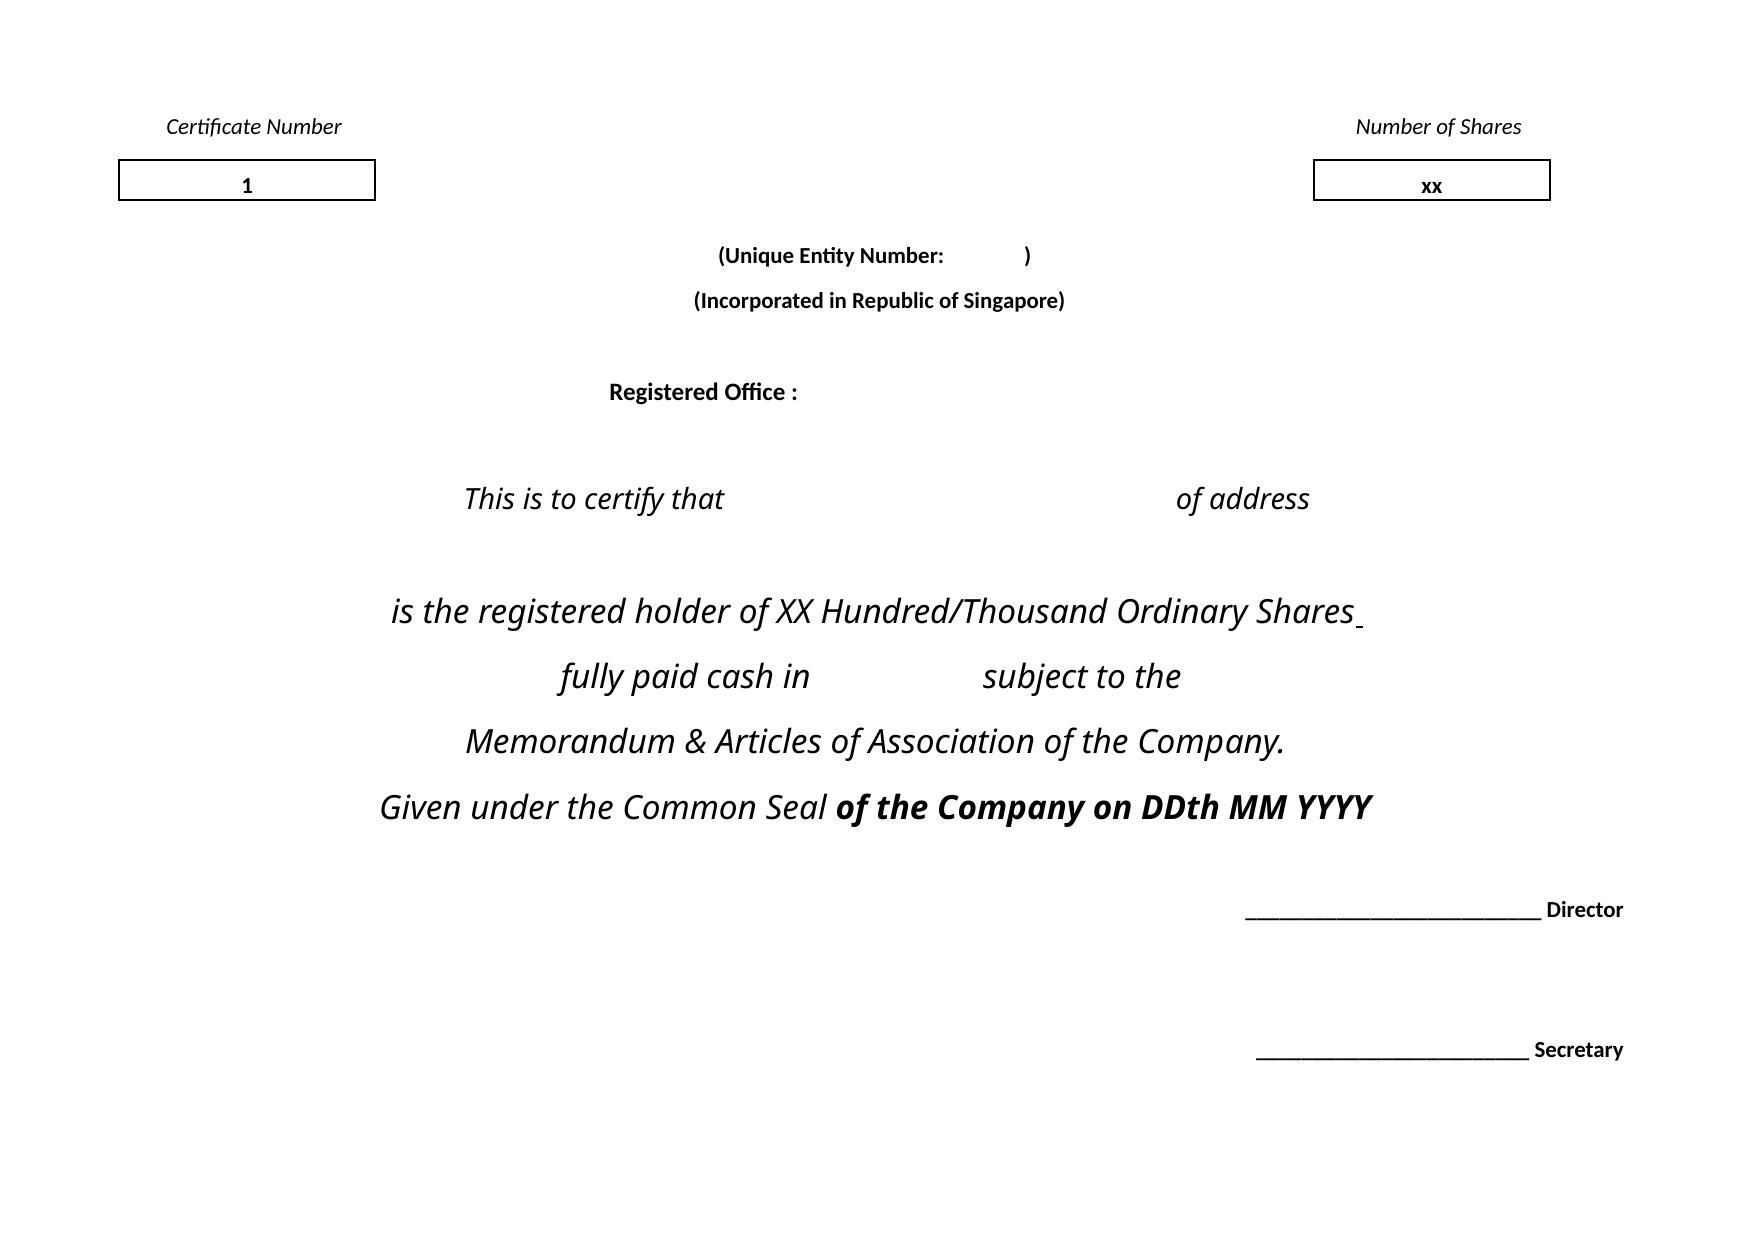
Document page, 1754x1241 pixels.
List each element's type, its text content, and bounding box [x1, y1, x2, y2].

table_header [376, 159, 623, 199]
text <get_director1(o.id)['name']> [130, 942, 1624, 970]
text is the registered holder of XX Hundred/Thousand Ordinary Shares [130, 588, 1624, 633]
text (Unique Entity Number: <o.uen>) [130, 242, 1624, 269]
table_header 1 [120, 161, 374, 199]
text <get_secretary(o.id)> [130, 1082, 1624, 1109]
text Certificate Number Number of Shares [130, 112, 1624, 140]
text Memorandum & Articles of Association of the Company. [130, 718, 1624, 764]
text Registered Office : <get_partner_full_address(o.id)> [130, 376, 1624, 406]
table_header xx [1315, 161, 1549, 199]
text fully paid cash in <o.name> subject to the [130, 653, 1624, 698]
table_header [623, 159, 1313, 199]
text __________________________ Director [130, 895, 1624, 923]
text (Incorporated in Republic of Singapore) [130, 286, 1624, 314]
text This is to certify that <get_director1(o.id)['name']> of address <get_partner_full_address(get_director1(o.id)['id'])> [130, 474, 1624, 568]
text Given under the Common Seal of the Company on DDth MM YYYY [130, 783, 1624, 829]
text <o.name> [158, 201, 1624, 242]
text ________________________ Secretary [130, 1035, 1624, 1063]
